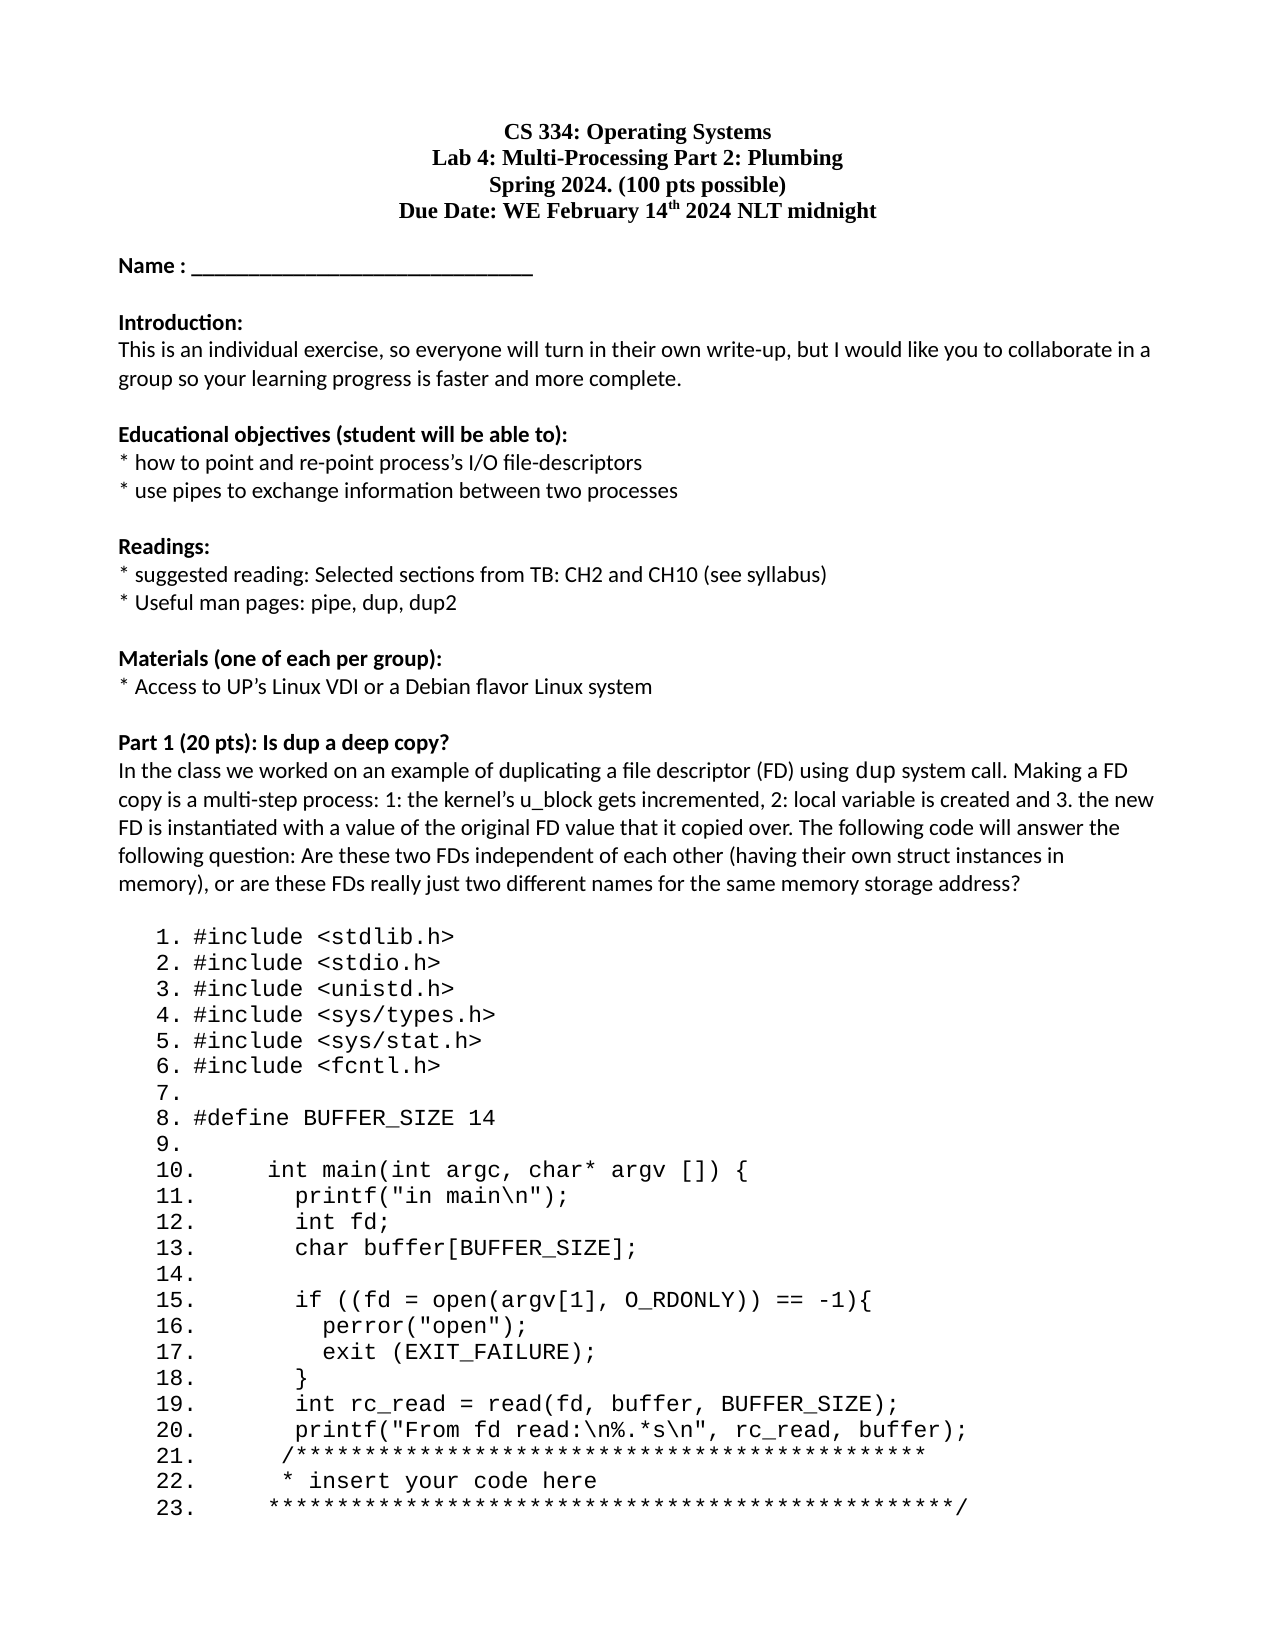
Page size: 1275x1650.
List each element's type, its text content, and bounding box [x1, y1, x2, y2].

list int rc_read = read(fd, buffer, BUFFER_SIZE); [156, 1392, 1157, 1418]
list #include <sys/stat.h> [156, 1029, 1157, 1055]
list int fd; [156, 1211, 1157, 1236]
text Spring 2024. (100 pts possible) [118, 171, 1157, 197]
list * insert your code here [156, 1470, 1157, 1496]
list /********************************************** [156, 1444, 1157, 1470]
text * Access to UP’s Linux VDI or a Debian flavor Linux system [118, 672, 1157, 700]
list #include <sys/types.h> [156, 1003, 1157, 1029]
text * use pipes to exchange information between two processes [118, 476, 1157, 504]
list printf("in main\n"); [156, 1184, 1157, 1211]
list #include <stdio.h> [156, 951, 1157, 977]
list #include <unistd.h> [156, 977, 1157, 1003]
list if ((fd = open(argv[1], O_RDONLY)) == -1){ [156, 1288, 1157, 1314]
list **************************************************/ [156, 1496, 1157, 1522]
text * how to point and re-point process’s I/O file-descriptors [118, 448, 1157, 476]
text This is an individual exercise, so everyone will turn in their own write-up, but I would like you to collaborate in a group so your learning progress is faster and more complete. [118, 336, 1157, 392]
list } [156, 1366, 1157, 1392]
text Lab 4: Multi-Processing Part 2: Plumbing [118, 144, 1157, 171]
text Materials (one of each per group): [118, 644, 1157, 672]
text Readings: [118, 532, 1157, 560]
list #define BUFFER_SIZE 14 [156, 1107, 1157, 1133]
list #include <stdlib.h> [156, 925, 1157, 951]
text * suggested reading: Selected sections from TB: CH2 and CH10 (see syllabus) [118, 560, 1157, 588]
text Name : ______________________________ [118, 252, 1157, 279]
text * Useful man pages: pipe, dup, dup2 [118, 588, 1157, 616]
text Due Date: WE February 14th 2024 NLT midnight [118, 197, 1157, 223]
list printf("From fd read:\n%.*s\n", rc_read, buffer); [156, 1418, 1157, 1444]
list #include <fcntl.h> [156, 1055, 1157, 1081]
list int main(int argc, char* argv []) { [156, 1159, 1157, 1184]
text CS 334: Operating Systems [118, 118, 1157, 144]
list char buffer[BUFFER_SIZE]; [156, 1236, 1157, 1262]
text In the class we worked on an example of duplicating a file descriptor (FD) using dup system call. Making a FD copy is a multi-step process: 1: the kernel’s u_block gets incremented, 2: local variable is created and 3. the new FD is instantiated with a value of the original FD value that it copied over. The following code will answer the following question: Are these two FDs independent of each other (having their own struct instances in memory), or are these FDs really just two different names for the same memory storage address? [118, 756, 1157, 897]
list perror("open"); [156, 1314, 1157, 1340]
text Educational objectives (student will be able to): [118, 420, 1157, 448]
list exit (EXIT_FAILURE); [156, 1340, 1157, 1366]
text Part 1 (20 pts): Is dup a deep copy? [118, 728, 1157, 756]
text Introduction: [118, 308, 1157, 336]
